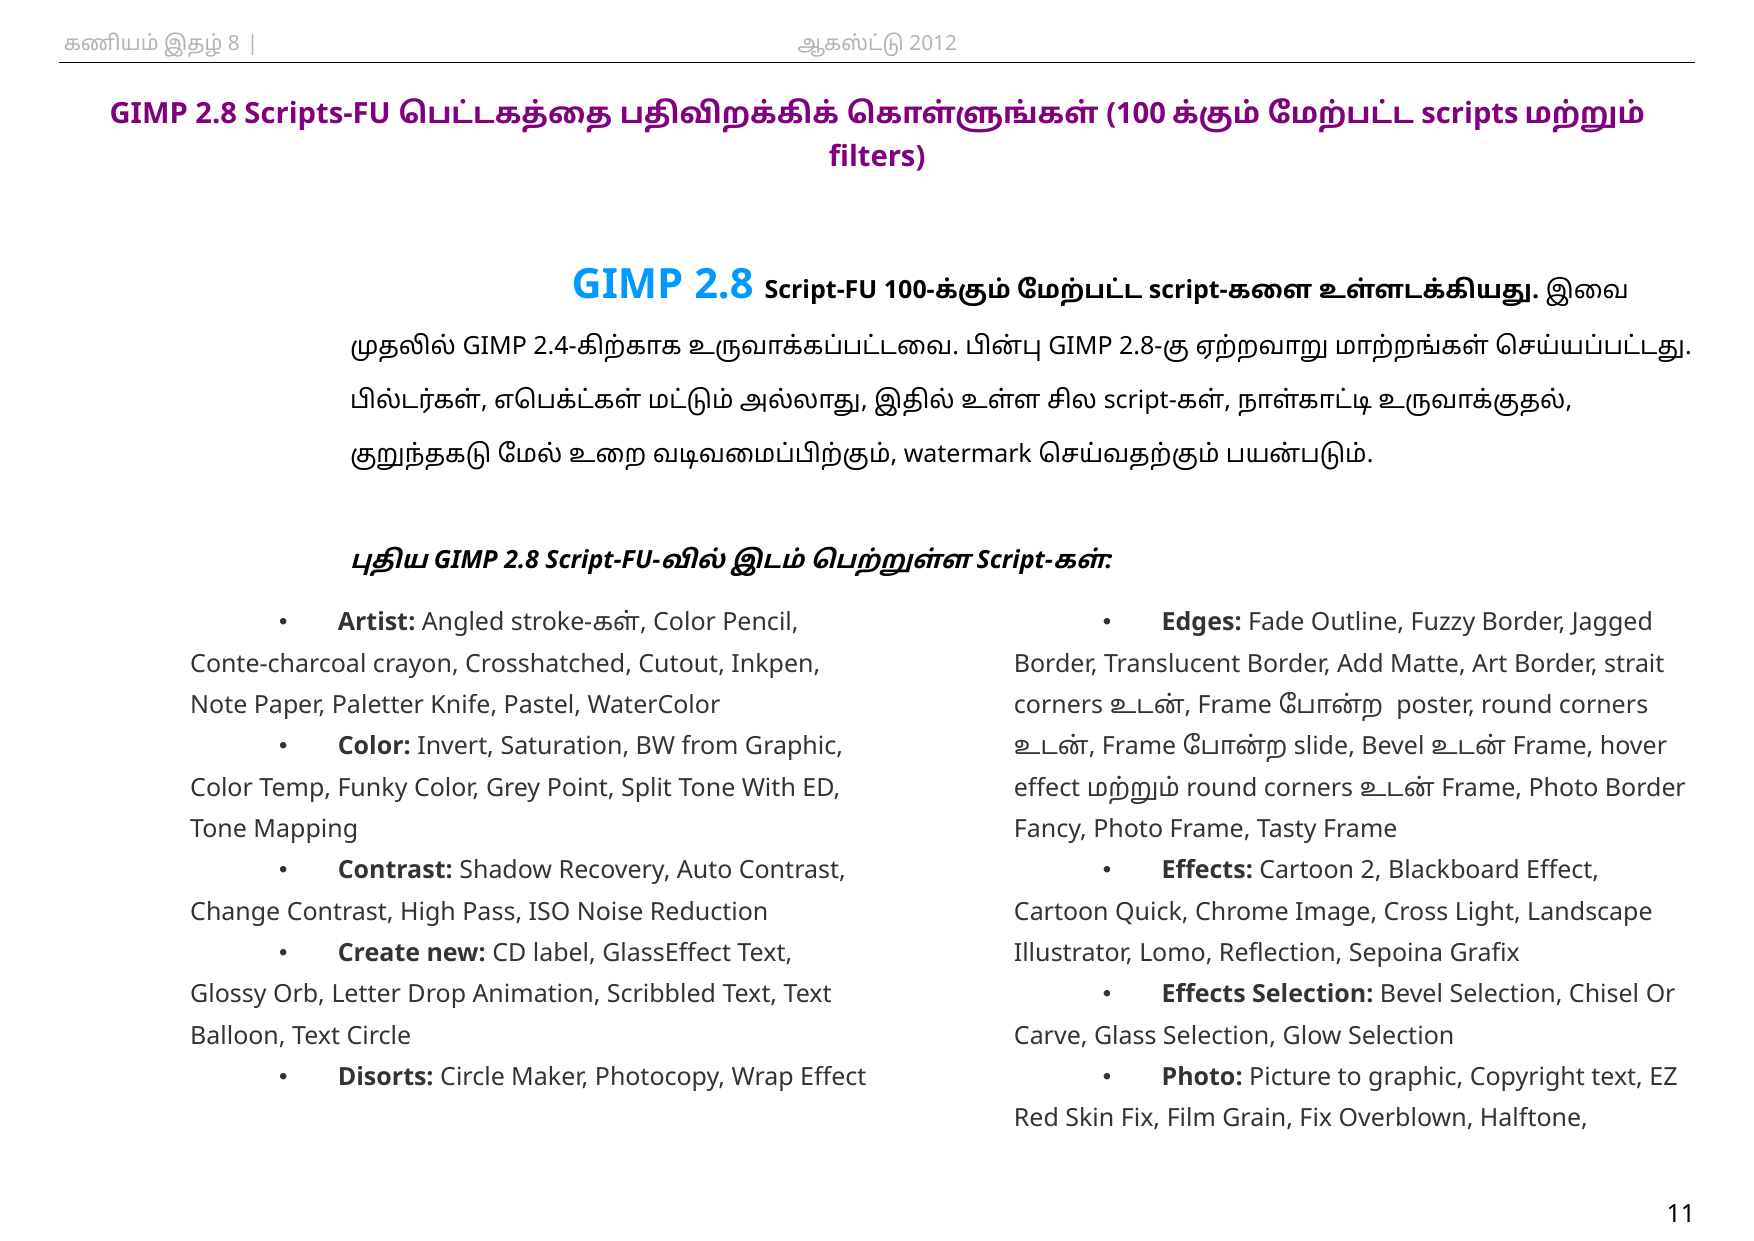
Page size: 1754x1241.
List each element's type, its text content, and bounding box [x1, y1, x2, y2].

text GIMP 2.8 Scripts-FU பெட்டகத்தை பதிவிறக்கிக் கொள்ளுங்கள் (100க்கும் மேற்பட்ட scriptsமற்றும் filters) [59, 92, 1695, 175]
text புதிய GIMP 2.8 Script-FU-வில் இடம் பெற்றுள்ள Script-கள்: [350, 542, 1695, 579]
list Create new: CD label, GlassEffect Text, Glossy Orb, Letter Drop Animation, Scribbled Text, Text Balloon, Text Circle [190, 928, 871, 1052]
list Edges: Fade Outline, Fuzzy Border, Jagged Border, Translucent Border, Add Matte, Art Border, strait corners உடன், Frame போன்ற poster, round corners உடன், Frame போன்ற slide, Bevel உடன் Frame, hover effect மற்றும் round corners உடன் Frame, Photo Border Fancy, Photo Frame, Tasty Frame [1014, 598, 1695, 846]
list Artist: Angled stroke-கள், Color Pencil, Conte-charcoal crayon, Crosshatched, Cutout, Inkpen, Note Paper, Paletter Knife, Pastel, WaterColor [190, 598, 871, 722]
list Contrast: Shadow Recovery, Auto Contrast, Change Contrast, High Pass, ISO Noise Reduction [190, 846, 871, 928]
list Effects: Cartoon 2, Blackboard Effect, Cartoon Quick, Chrome Image, Cross Light, Landscape Illustrator, Lomo, Reflection, Sepoina Grafix [1014, 846, 1695, 970]
text GIMP 2.8 Script-FU 100-க்கும் மேற்பட்ட script-களை உள்ளடக்கியது. இவை முதலில் GIMP 2.4-கிற்காக உருவாக்கப்பட்டவை. பின்பு GIMP 2.8-கு ஏற்றவாறு மாற்றங்கள் செய்யப்பட்டது. பில்டர்கள், எபெக்ட்கள் மட்டும் அல்லாது, இதில் உள்ள சில script-கள், நாள்காட்டி உருவாக்குதல், குறுந்தகடு மேல் உறை வடிவமைப்பிற்கும், watermark செய்வதற்கும் பயன்படும். [350, 254, 1695, 473]
list Photo: Picture to graphic, Copyright text, EZ Red Skin Fix, Film Grain, Fix Overblown, Halftone, [1014, 1052, 1695, 1135]
list Color: Invert, Saturation, BW from Graphic, Color Temp, Funky Color, Grey Point, Split Tone With ED, Tone Mapping [190, 722, 871, 846]
list Effects Selection: Bevel Selection, Chisel Or Carve, Glass Selection, Glow Selection [1014, 970, 1695, 1052]
list Disorts: Circle Maker, Photocopy, Wrap Effect [190, 1052, 871, 1094]
